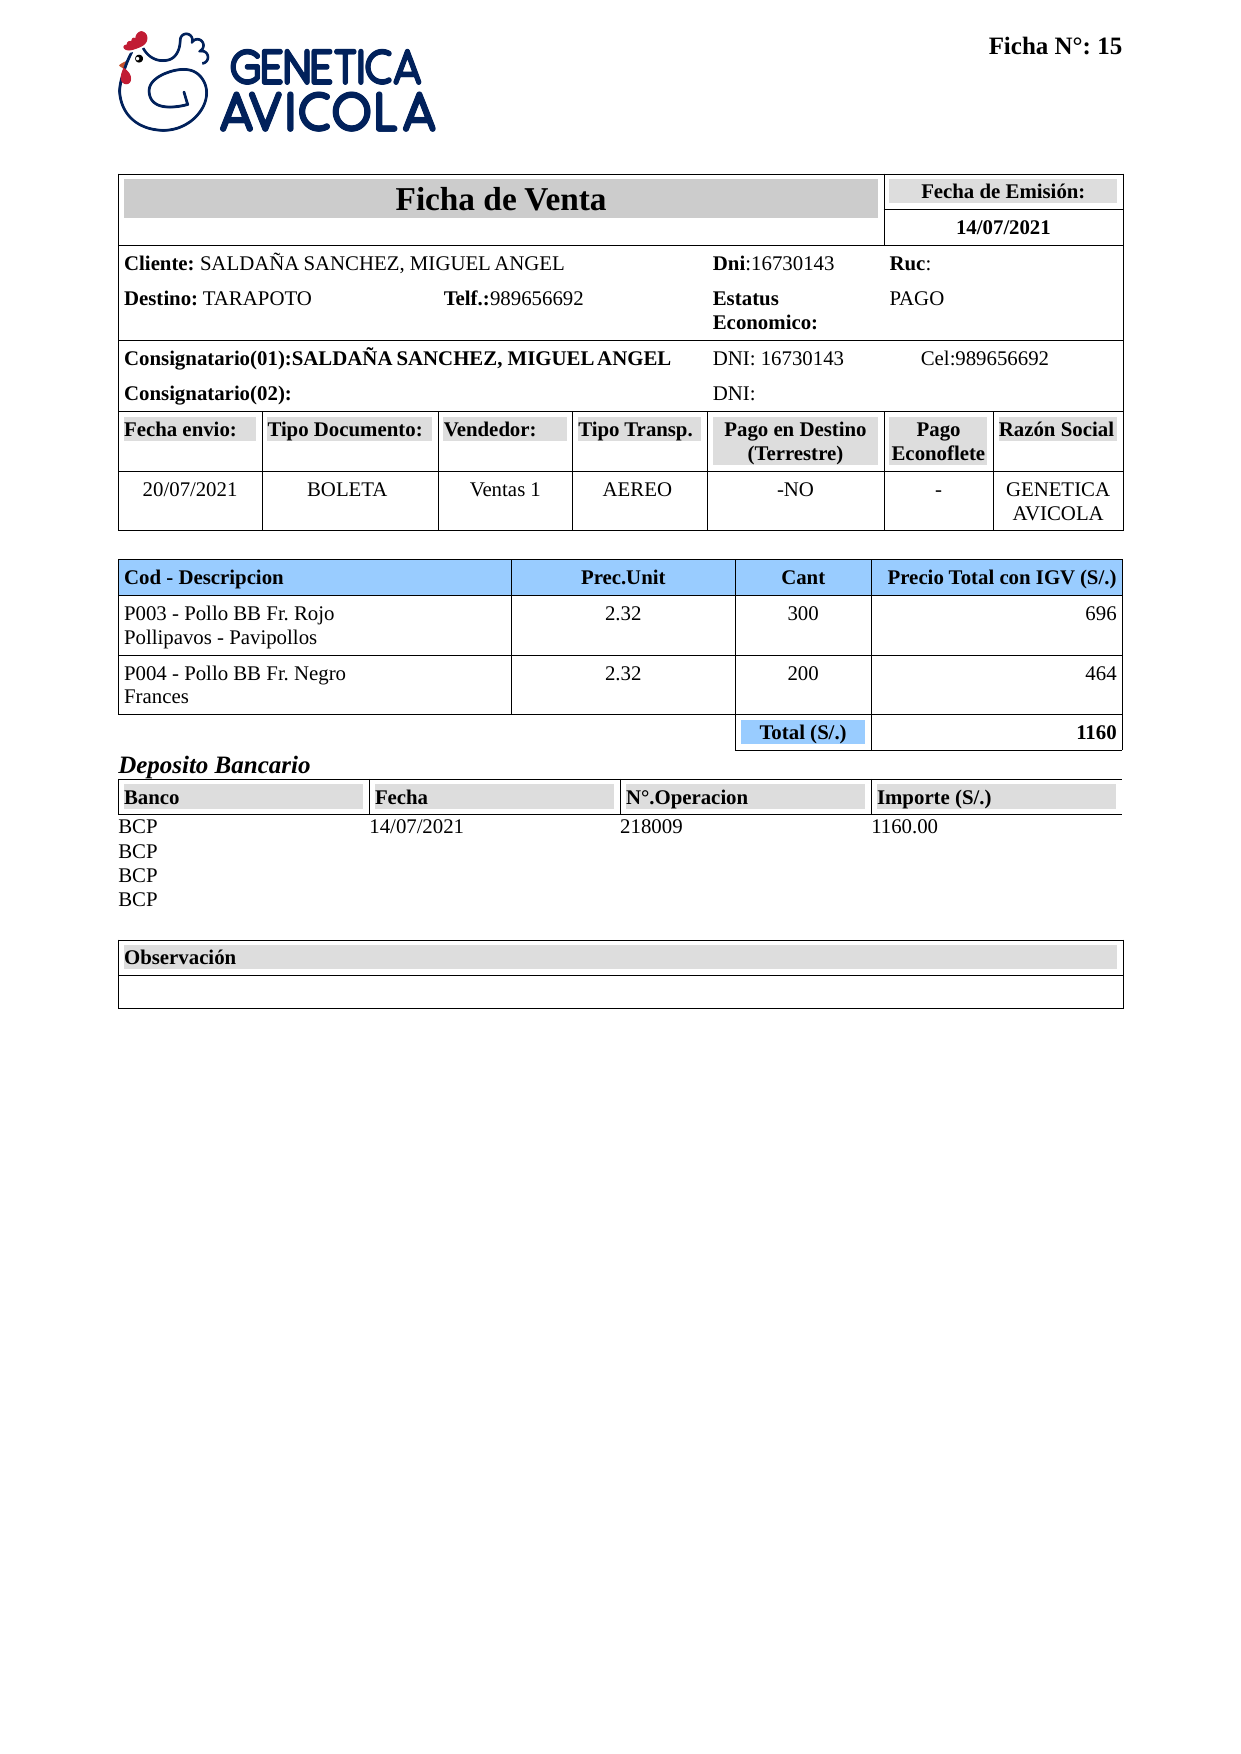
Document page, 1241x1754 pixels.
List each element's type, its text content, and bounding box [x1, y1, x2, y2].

table_cell 218009 [620, 815, 871, 838]
table_cell GENETICA AVICOLA [994, 472, 1123, 530]
table_cell 200 [736, 656, 871, 714]
table_cell Destino: TARAPOTO [119, 280, 438, 340]
table_cell Total (S/.) [736, 715, 871, 750]
table_cell [871, 887, 1122, 911]
table_cell Telf.:989656692 [438, 280, 707, 340]
table_cell Estatus Economico: [707, 280, 884, 340]
table_cell BCP [118, 839, 369, 863]
table_cell [369, 839, 620, 863]
table_cell Ventas 1 [439, 472, 572, 530]
picture [118, 31, 436, 132]
table_header Fecha [370, 780, 620, 814]
table_cell [119, 976, 1123, 1008]
table_cell DNI: 16730143 [707, 341, 915, 376]
table_cell Pago Econoflete [885, 412, 993, 471]
table_cell 2.32 [512, 656, 735, 714]
table_header Banco [119, 780, 369, 814]
table_cell Fecha envio: [119, 412, 262, 471]
table_cell 300 [736, 596, 871, 654]
table_cell [369, 887, 620, 911]
table_header Ficha de Venta [119, 175, 884, 245]
table_cell BCP [118, 815, 369, 838]
table_cell Ruc: [884, 246, 1123, 280]
table_cell Razón Social [994, 412, 1123, 471]
table_cell BOLETA [263, 472, 438, 530]
table_cell [871, 863, 1122, 887]
table_cell [620, 887, 871, 911]
table_cell Tipo Transp. [573, 412, 707, 471]
table_cell [511, 715, 735, 750]
table_cell 14/07/2021 [369, 815, 620, 838]
table_cell [369, 863, 620, 887]
table_header Cod - Descripcion [119, 560, 511, 595]
table_cell [620, 863, 871, 887]
table_cell Tipo Documento: [263, 412, 438, 471]
table_cell Pago en Destino (Terrestre) [708, 412, 884, 471]
table_header Cant [736, 560, 871, 595]
table_header Importe (S/.) [872, 780, 1122, 814]
table_cell -NO [708, 472, 884, 530]
table_cell Cel:989656692 [915, 341, 1123, 376]
table_cell [871, 839, 1122, 863]
text Deposito Bancario [118, 750, 1122, 779]
table_cell 2.32 [512, 596, 735, 654]
table_header Precio Total con IGV (S/.) [872, 560, 1122, 595]
table_header N°.Operacion [621, 780, 871, 814]
table_cell DNI: [707, 376, 1123, 411]
table_cell Consignatario(01):SALDAÑA SANCHEZ, MIGUEL ANGEL [119, 341, 707, 376]
table_cell Dni:16730143 [707, 246, 884, 280]
table_cell BCP [118, 863, 369, 887]
table_cell P004 - Pollo BB Fr. Negro Frances [119, 656, 511, 714]
table_cell 1160.00 [871, 815, 1122, 838]
table_cell [620, 839, 871, 863]
table_cell PAGO [884, 280, 1123, 340]
table_cell 464 [872, 656, 1122, 714]
table_cell - [885, 472, 993, 530]
table_cell P003 - Pollo BB Fr. Rojo Pollipavos - Pavipollos [119, 596, 511, 654]
table_cell [118, 715, 511, 750]
table_cell Cliente: SALDAÑA SANCHEZ, MIGUEL ANGEL [119, 246, 707, 280]
table_cell 1160 [872, 715, 1122, 750]
table_cell AEREO [573, 472, 707, 530]
table_cell 14/07/2021 [885, 210, 1123, 245]
table_cell 696 [872, 596, 1122, 654]
table_header Prec.Unit [512, 560, 735, 595]
table_cell Vendedor: [439, 412, 572, 471]
table_cell Consignatario(02): [119, 376, 707, 411]
table_cell 20/07/2021 [119, 472, 262, 530]
table_cell BCP [118, 887, 369, 911]
table_header Observación [119, 941, 1123, 975]
table_header Fecha de Emisión: [885, 175, 1123, 209]
